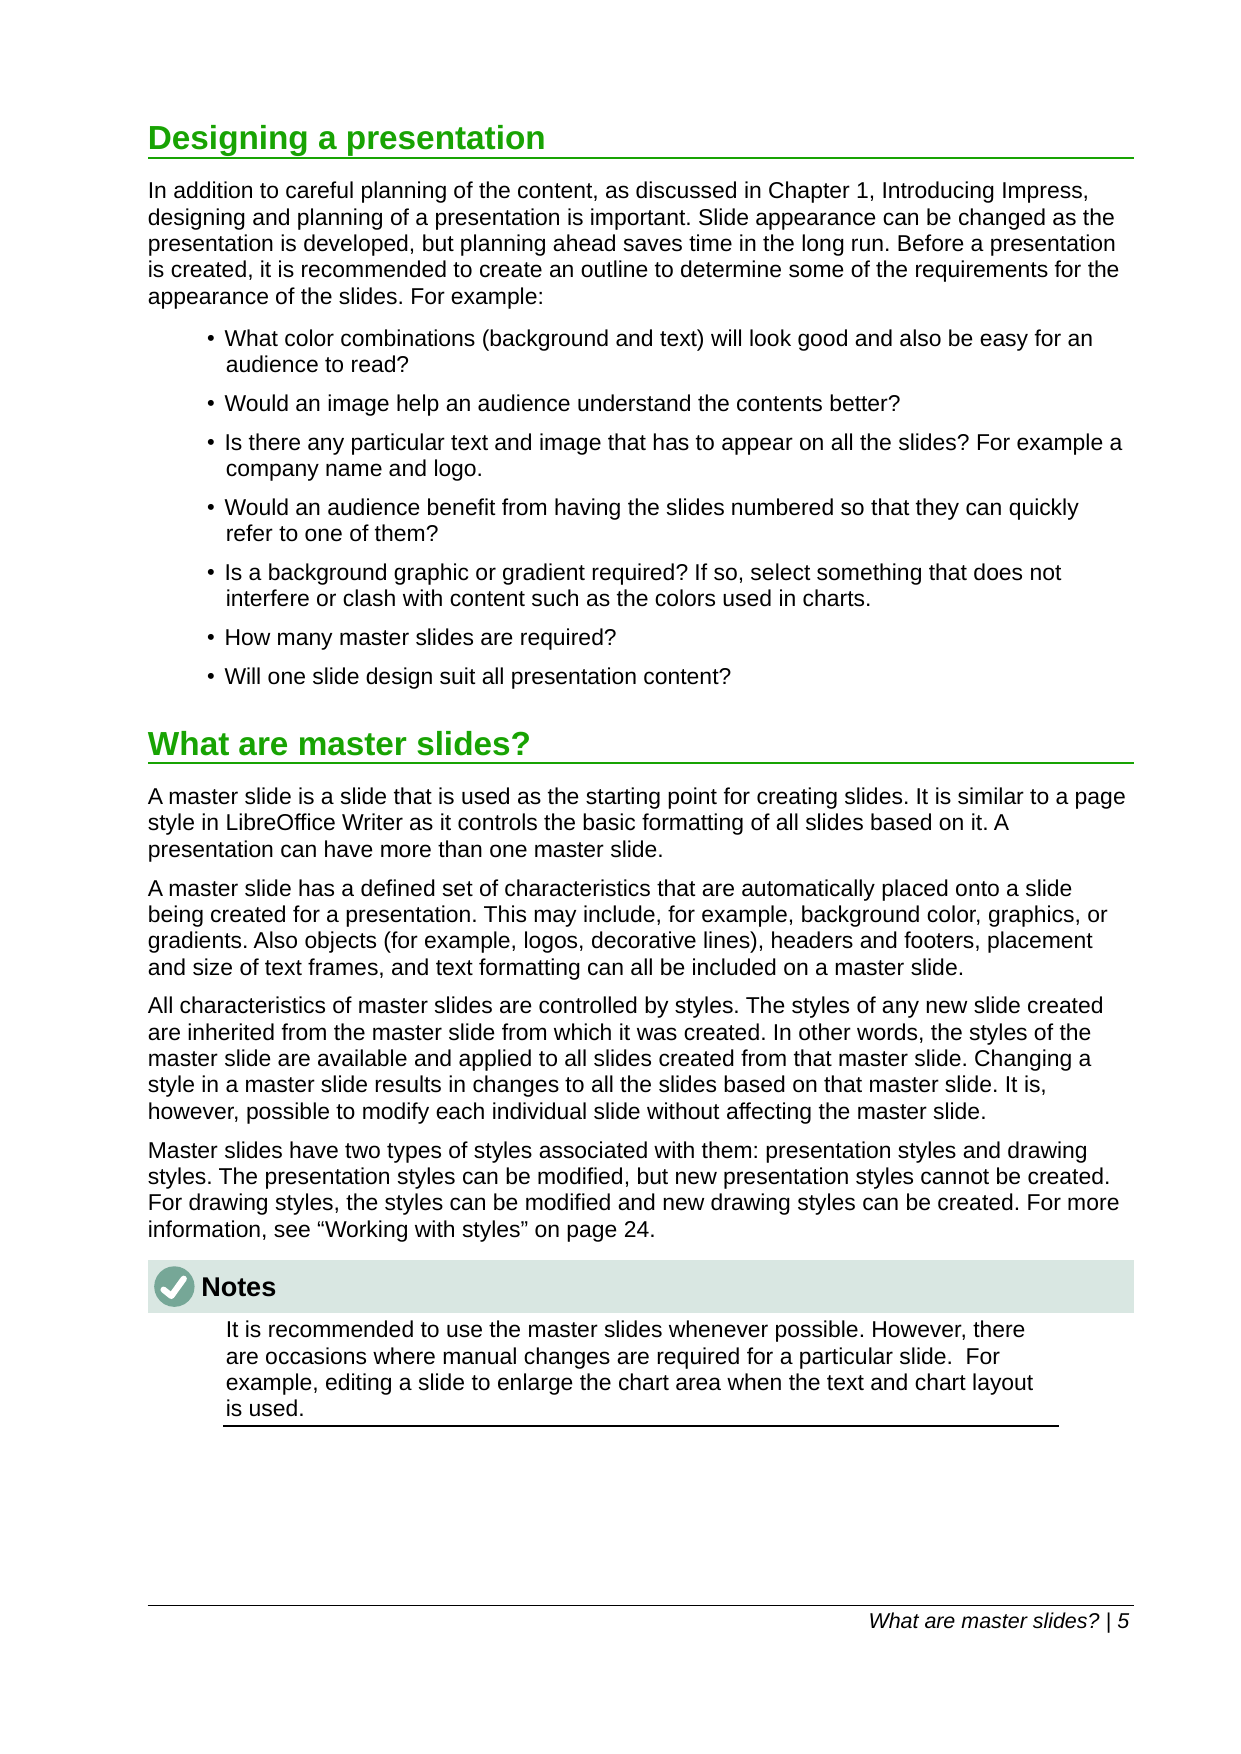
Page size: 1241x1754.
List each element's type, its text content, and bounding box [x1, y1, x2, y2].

list Would an audience benefit from having the slides numbered so that they can quickly refer to one of them? [204, 491, 1134, 547]
subtitle Designing a presentation [148, 118, 1134, 157]
list Is a background graphic or gradient required? If so, select something that does not interfere or clash with content such as the colors used in charts. [204, 556, 1134, 612]
list Would an image help an audience understand the contents better? [204, 387, 1134, 416]
text All characteristics of master slides are controlled by styles. The styles of any new slide created are inherited from the master slide from which it was created. In other words, the styles of the master slide are available and applied to all slides created from that master slide. Changing a style in a master slide results in changes to all the slides based on that master slide. It is, however, possible to modify each individual slide without affecting the master slide. [148, 992, 1134, 1124]
text It is recommended to use the master slides whenever possible. However, there are occasions where manual changes are required for a particular slide. For example, editing a slide to enlarge the chart area when the text and chart layout is used. [223, 1313, 1059, 1425]
text Master slides have two types of styles associated with them: presentation styles and drawing styles. The presentation styles can be modified, but new presentation styles cannot be created. For drawing styles, the styles can be modified and new drawing styles can be created. For more information, see “Working with styles” on page 24. [148, 1137, 1134, 1242]
text A master slide has a defined set of characteristics that are automatically placed onto a slide being created for a presentation. This may include, for example, background color, graphics, or gradients. Also objects (for example, logos, decorative lines), headers and footers, placement and size of text frames, and text formatting can all be included on a master slide. [148, 874, 1134, 980]
subtitle Notes [148, 1260, 1134, 1313]
text In addition to careful planning of the content, as discussed in Chapter 1, Introducing Impress, designing and planning of a presentation is important. Slide appearance can be changed as the presentation is developed, but planning ahead saves time in the long run. Before a presentation is created, it is recommended to create an outline to determine some of the requirements for the appearance of the slides. For example: [148, 177, 1134, 309]
list Is there any particular text and image that has to appear on all the slides? For example a company name and logo. [204, 426, 1134, 481]
subtitle What are master slides? [148, 724, 1134, 762]
list Will one slide design suit all presentation content? [204, 660, 1134, 692]
list How many master slides are required? [204, 621, 1134, 651]
text A master slide is a slide that is used as the starting point for creating slides. It is similar to a page style in LibreOffice Writer as it controls the basic formatting of all slides based on it. A presentation can have more than one master slide. [148, 783, 1134, 862]
list What color combinations (background and text) will look good and also be easy for an audience to read? [204, 322, 1134, 377]
